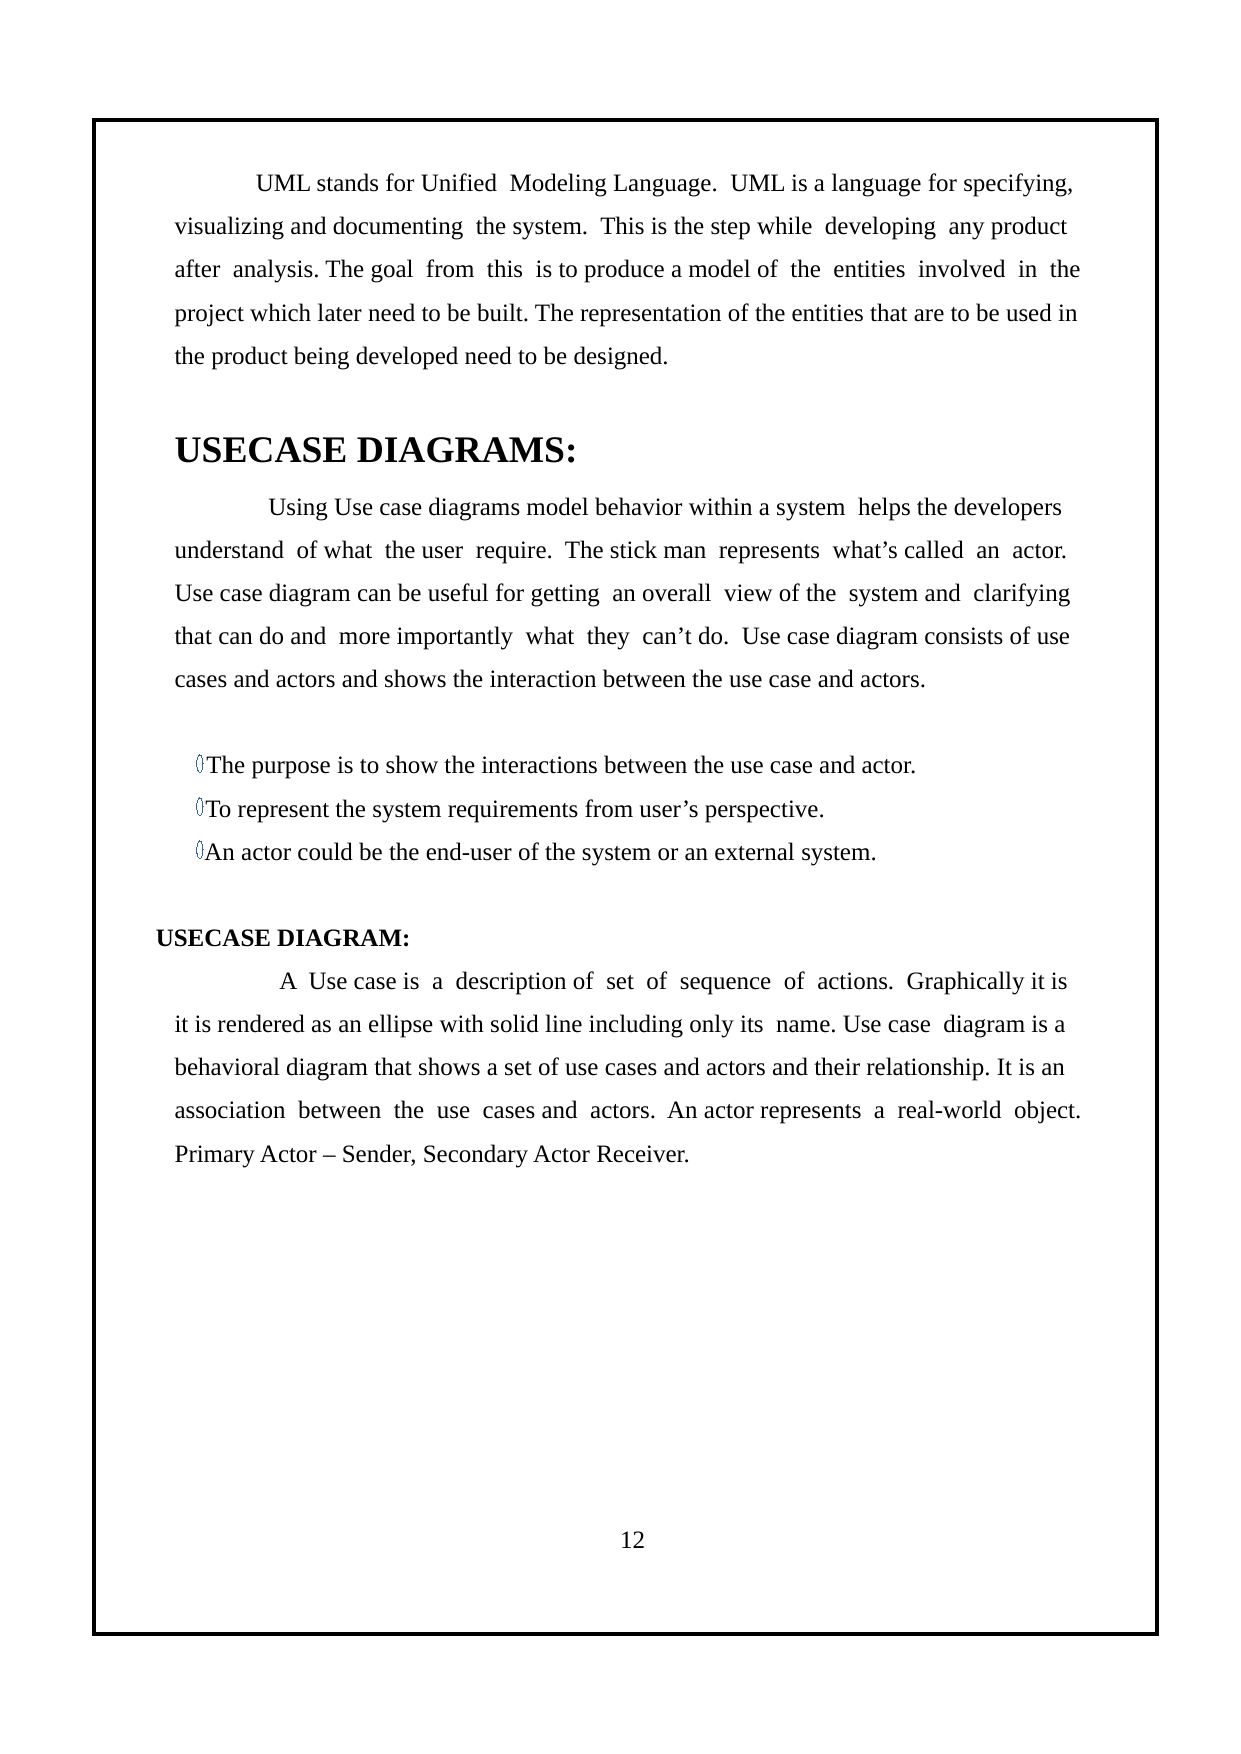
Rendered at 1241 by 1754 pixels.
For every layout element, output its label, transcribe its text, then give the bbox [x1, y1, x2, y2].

text cases and actors and shows the interaction between the use case and actors. [99, 664, 1146, 693]
text it is rendered as an ellipse with solid line including only its name. Use case diagram is a [99, 1009, 1146, 1038]
text USECASE DIAGRAMS: [99, 427, 1146, 470]
text project which later need to be built. The representation of the entities that are to be used in [99, 298, 1146, 326]
text An actor could be the end-user of the system or an external system. [99, 837, 1146, 866]
text A Use case is a description of set of sequence of actions. Graphically it is [99, 966, 1146, 995]
text Primary Actor – Sender, Secondary Actor Receiver. [99, 1139, 1146, 1167]
text Using Use case diagrams model behavior within a system helps the developers [99, 492, 1146, 521]
text behavioral diagram that shows a set of use cases and actors and their relationship. It is an [99, 1052, 1146, 1081]
text To represent the system requirements from user’s perspective. [99, 794, 1146, 822]
text  [99, 707, 1146, 736]
text visualizing and documenting the system. This is the step while developing any product [99, 211, 1146, 240]
text understand of what the user require. The stick man represents what’s called an actor. [99, 535, 1146, 564]
text UML stands for Unified Modeling Language. UML is a language for specifying, [99, 168, 1146, 197]
text the product being developed need to be designed. [99, 341, 1146, 369]
text that can do and more importantly what they can’t do. Use case diagram consists of use [99, 621, 1146, 650]
text USECASE DIAGRAM: [99, 923, 1146, 952]
text after analysis. The goal from this is to produce a model of the entities involved in the [99, 254, 1146, 283]
list  The purpose is to show the interactions between the use case and actor. [99, 751, 1146, 779]
text Use case diagram can be useful for getting an overall view of the system and clarifying [99, 578, 1146, 607]
text association between the use cases and actors. An actor represents a real-world object. [99, 1096, 1146, 1124]
